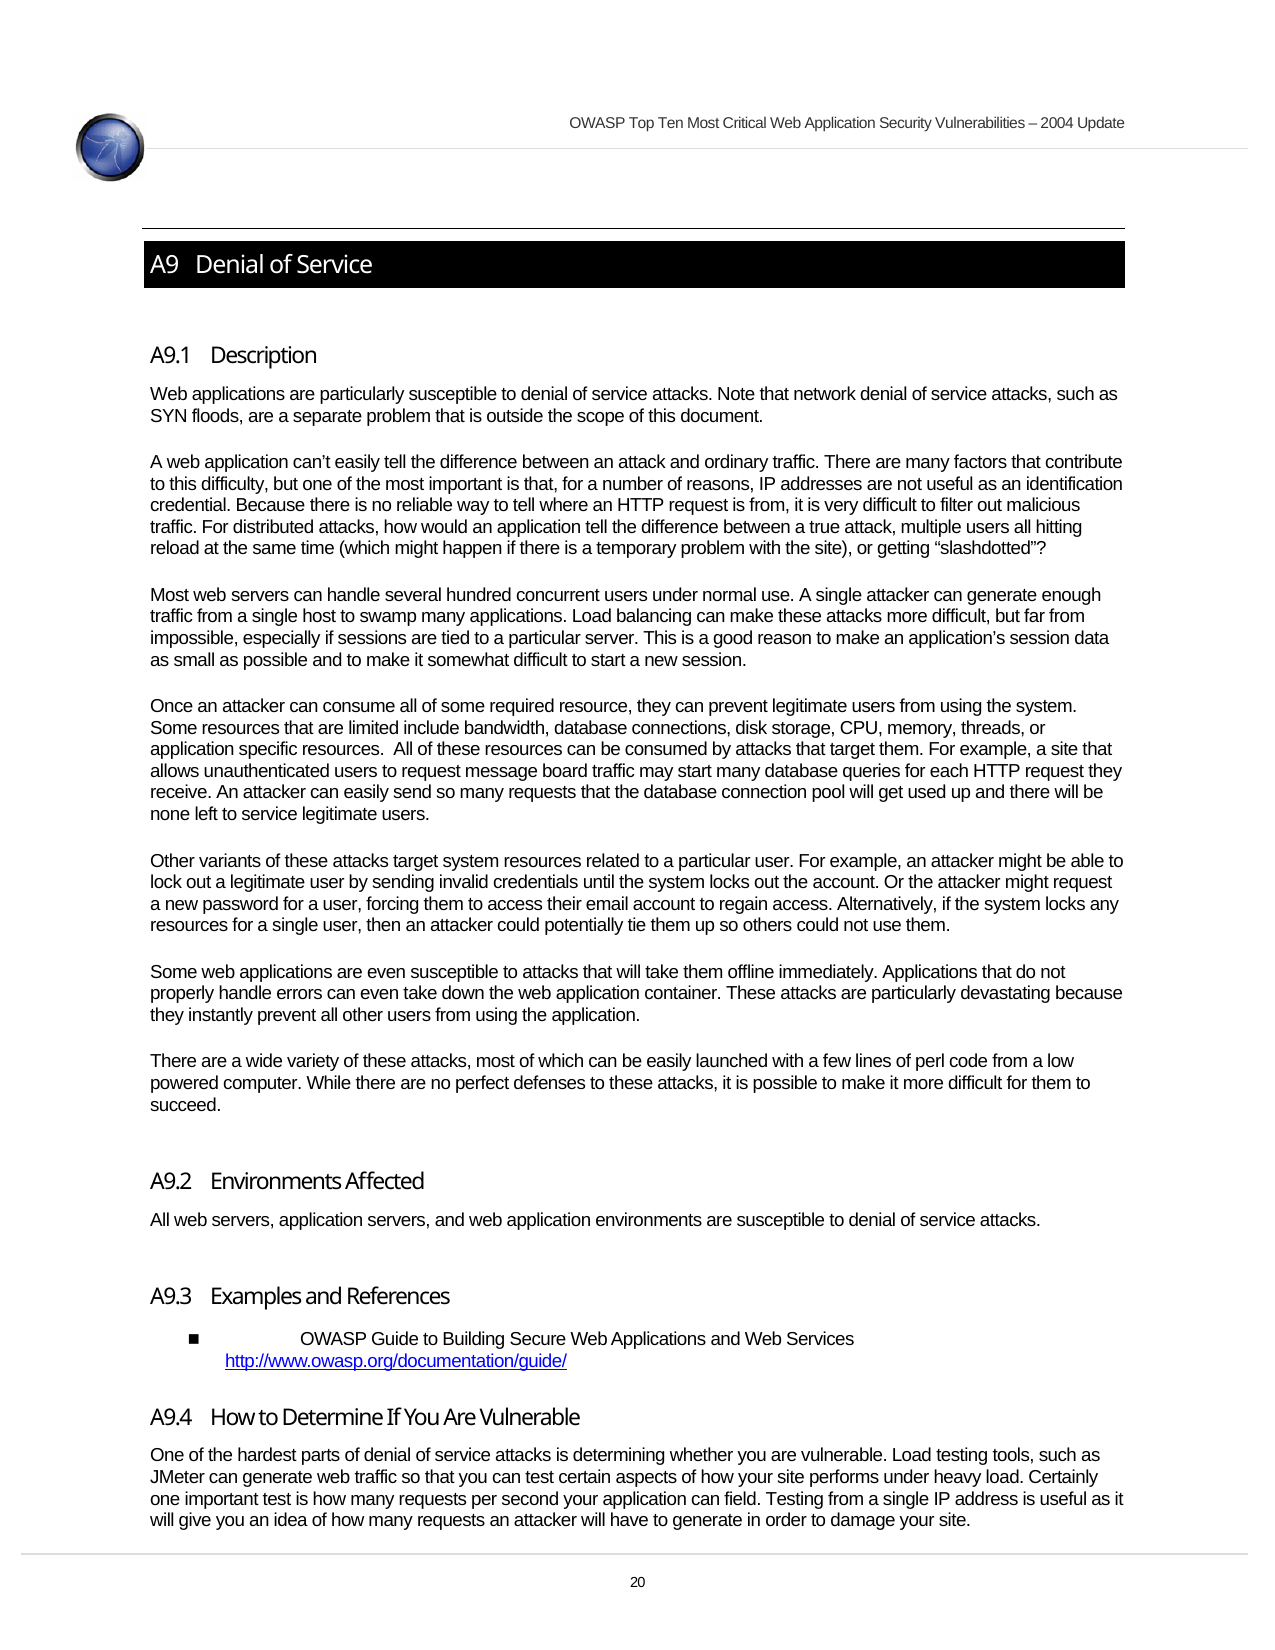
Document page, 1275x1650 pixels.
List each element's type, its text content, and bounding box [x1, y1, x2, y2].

text Some web applications are even susceptible to attacks that will take them offline immediately. Applications that do not properly handle errors can even take down the web application container. These attacks are particularly devastating because they instantly prevent all other users from using the application. [150, 961, 1125, 1025]
subtitle Examples and References [150, 1280, 1125, 1312]
list OWASP Guide to Building Secure Web Applications and Web Services http://www.owasp.org/documentation/guide/ [187, 1328, 1125, 1371]
text Most web servers can handle several hundred concurrent users under normal use. A single attacker can generate enough traffic from a single host to swamp many applications. Load balancing can make these attacks more difficult, but far from impossible, especially if sessions are tied to a particular server. This is a good reason to make an application’s session data as small as possible and to make it somewhat difficult to start a new session. [150, 584, 1125, 670]
text All web servers, application servers, and web application environments are susceptible to denial of service attacks. [150, 1209, 1125, 1230]
text A web application can’t easily tell the difference between an attack and ordinary traffic. There are many factors that contribute to this difficulty, but one of the most important is that, for a number of reasons, IP addresses are not useful as an identification credential. Because there is no reliable way to tell where an HTTP request is from, it is very difficult to filter out malicious traffic. For distributed attacks, how would an application tell the difference between a true attack, multiple users all hitting reload at the same time (which might happen if there is a temporary problem with the site), or getting “slashdotted”? [150, 451, 1125, 559]
picture [72, 112, 147, 182]
subtitle How to Determine If You Are Vulnerable [150, 1401, 1125, 1432]
text There are a wide variety of these attacks, most of which can be easily launched with a few lines of perl code from a low powered computer. While there are no perfect defenses to these attacks, it is possible to make it more difficult for them to succeed. [150, 1050, 1125, 1115]
subtitle Description [150, 339, 1125, 370]
subtitle Environments Affected [150, 1165, 1125, 1196]
text Once an attacker can consume all of some required resource, they can prevent legitimate users from using the system. Some resources that are limited include bandwidth, database connections, disk storage, CPU, memory, threads, or application specific resources. All of these resources can be consumed by attacks that target them. For example, a site that allows unauthenticated users to request message board traffic may start many database queries for each HTTP request they receive. An attacker can easily send so many requests that the database connection pool will get used up and there will be none left to service legitimate users. [150, 695, 1125, 824]
text Other variants of these attacks target system resources related to a particular user. For example, an attacker might be able to lock out a legitimate user by sending invalid credentials until the system locks out the account. Or the attacker might request a new password for a user, forcing them to access their email account to regain access. Alternatively, if the system locks any resources for a single user, then an attacker could potentially tie them up so others could not use them. [150, 849, 1125, 936]
text Web applications are particularly susceptible to denial of service attacks. Note that network denial of service attacks, such as SYN floods, are a separate problem that is outside the scope of this document. [150, 383, 1125, 426]
subtitle Denial of Service [144, 241, 1125, 288]
text One of the hardest parts of denial of service attacks is determining whether you are vulnerable. Load testing tools, such as JMeter can generate web traffic so that you can test certain aspects of how your site performs under heavy load. Certainly one important test is how many requests per second your application can field. Testing from a single IP address is useful as it will give you an idea of how many requests an attacker will have to generate in order to damage your site. [150, 1444, 1125, 1531]
